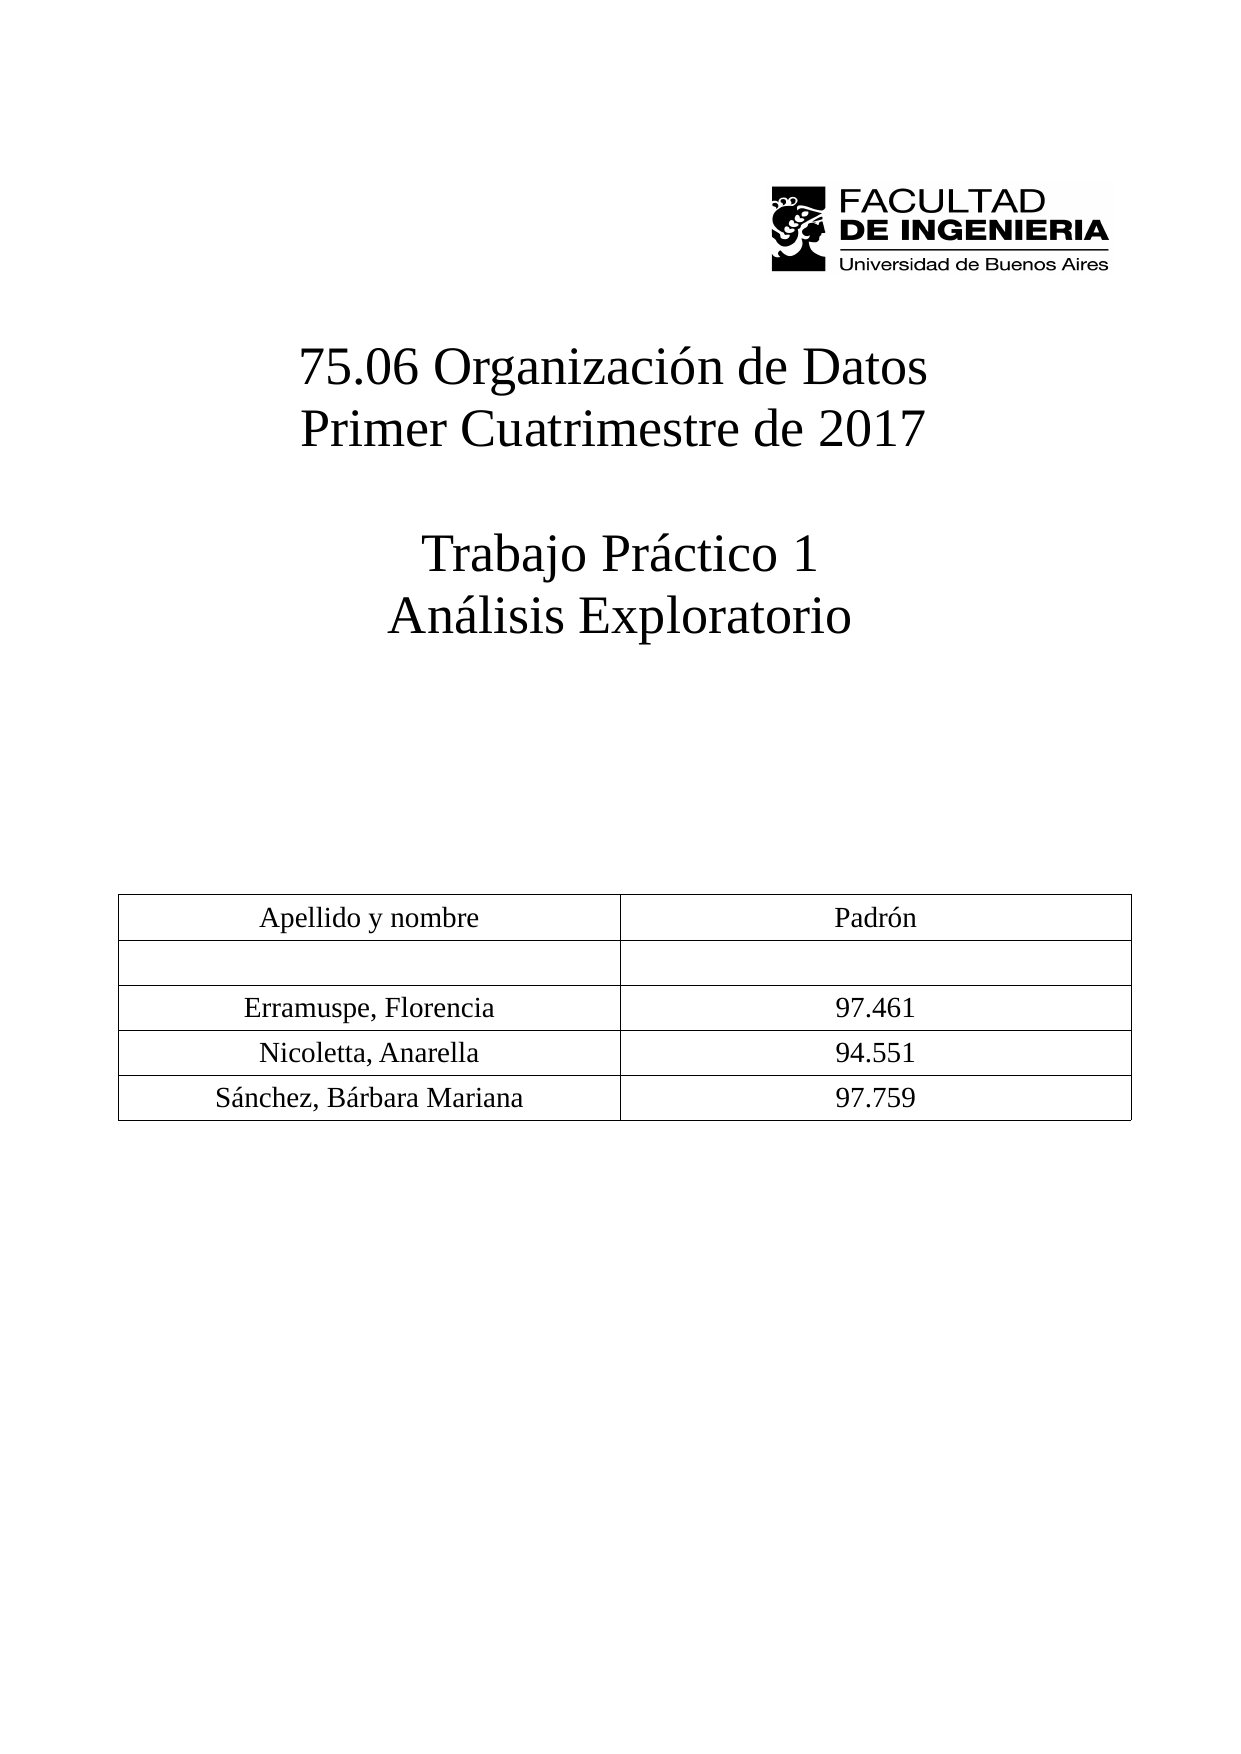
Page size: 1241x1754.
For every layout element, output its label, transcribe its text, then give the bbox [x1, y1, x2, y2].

text Trabajo Práctico 1 [118, 521, 1122, 583]
table_cell Sánchez, Bárbara Mariana [119, 1076, 620, 1120]
text Análisis Exploratorio [118, 583, 1122, 645]
table_cell [621, 941, 1131, 984]
table_cell Erramuspe, Florencia [119, 986, 620, 1030]
table_header Apellido y nombre [119, 895, 620, 939]
text Primer Cuatrimestre de 2017 [118, 396, 1122, 458]
table_cell 94.551 [621, 1031, 1131, 1075]
table_cell Nicoletta, Anarella [119, 1031, 620, 1075]
table_cell [119, 941, 620, 984]
table_header Padrón [621, 895, 1131, 939]
table_cell 97.461 [621, 986, 1131, 1030]
text 75.06 Organización de Datos [118, 334, 1122, 396]
table_cell 97.759 [621, 1076, 1131, 1120]
picture [766, 182, 1115, 275]
